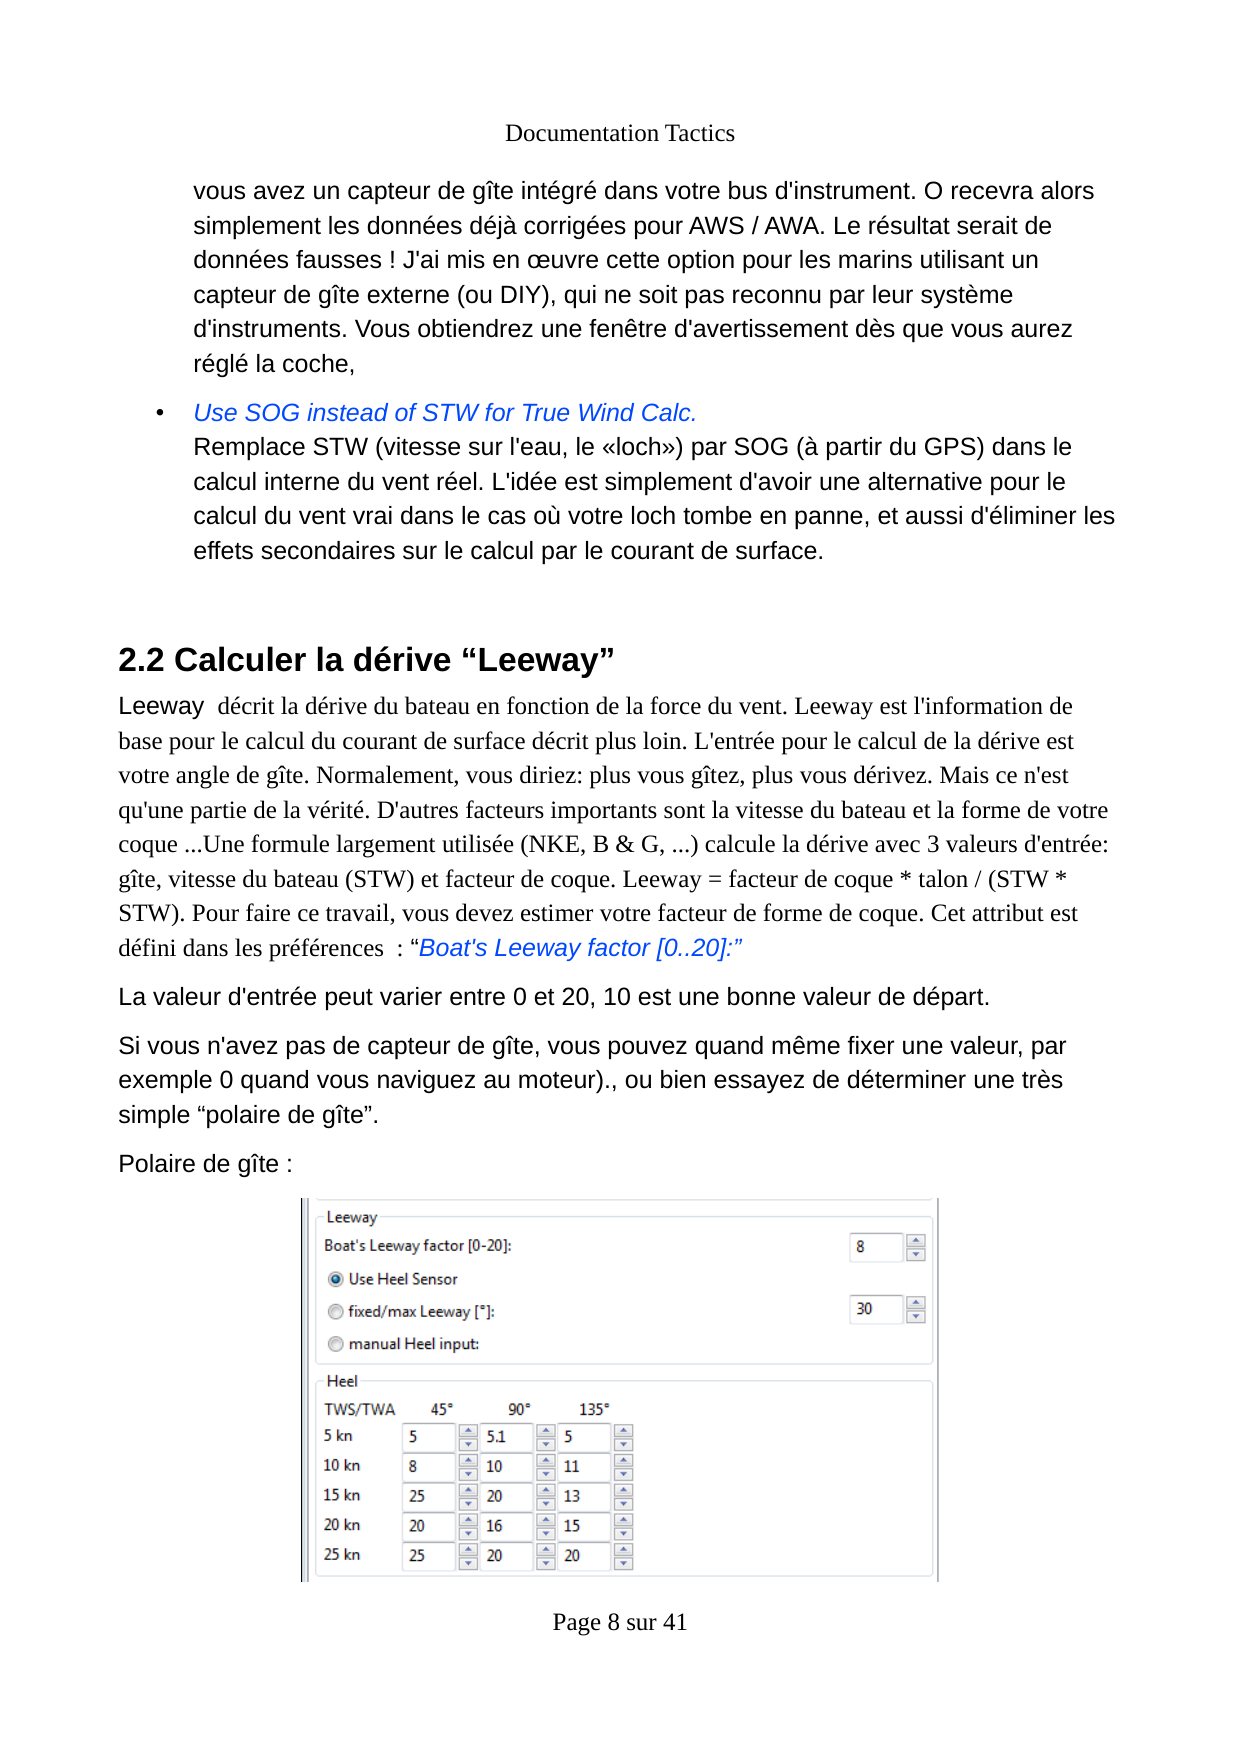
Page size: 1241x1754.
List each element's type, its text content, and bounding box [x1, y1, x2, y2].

list Use SOG instead of STW for True Wind Calc. Remplace STW (vitesse sur l'eau, le «loch») par SOG (à partir du GPS) dans le calcul interne du vent réel. L'idée est simplement d'avoir une alternative pour le calcul du vent vrai dans le cas où votre loch tombe en panne, et aussi d'éliminer les effets secondaires sur le calcul par le courant de surface. [156, 398, 1122, 564]
subtitle 2.2 Calculer la dérive “Leeway” [118, 640, 1122, 679]
text La valeur d'entrée peut varier entre 0 et 20, 10 est une bonne valeur de départ. [118, 982, 1122, 1011]
list vous avez un capteur de gîte intégré dans votre bus d'instrument. O recevra alors simplement les données déjà corrigées pour AWS / AWA. Le résultat serait de données fausses ! J'ai mis en œuvre cette option pour les marins utilisant un capteur de gîte externe (ou DIY), qui ne soit pas reconnu par leur système d'instruments. Vous obtiendrez une fenêtre d'avertissement dès que vous aurez réglé la coche, [156, 176, 1122, 377]
text Polaire de gîte : [118, 1149, 1122, 1178]
picture [301, 1198, 940, 1582]
text Si vous n'avez pas de capteur de gîte, vous pouvez quand même fixer une valeur, par exemple 0 quand vous naviguez au moteur)., ou bien essayez de déterminer une très simple “polaire de gîte”. [118, 1031, 1122, 1129]
text Leeway décrit la dérive du bateau en fonction de la force du vent. Leeway est l'information de base pour le calcul du courant de surface décrit plus loin. L'entrée pour le calcul de la dérive est votre angle de gîte. Normalement, vous diriez: plus vous gîtez, plus vous dérivez. Mais ce n'est qu'une partie de la vérité. D'autres facteurs importants sont la vitesse du bateau et la forme de votre coque ...Une formule largement utilisée (NKE, B & G, ...) calcule la dérive avec 3 valeurs d'entrée: gîte, vitesse du bateau (STW) et facteur de coque. Leeway = facteur de coque * talon / (STW * STW). Pour faire ce travail, vous devez estimer votre facteur de forme de coque. Cet attribut est défini dans les préférences : “Boat's Leeway factor [0..20]:” [118, 691, 1122, 962]
